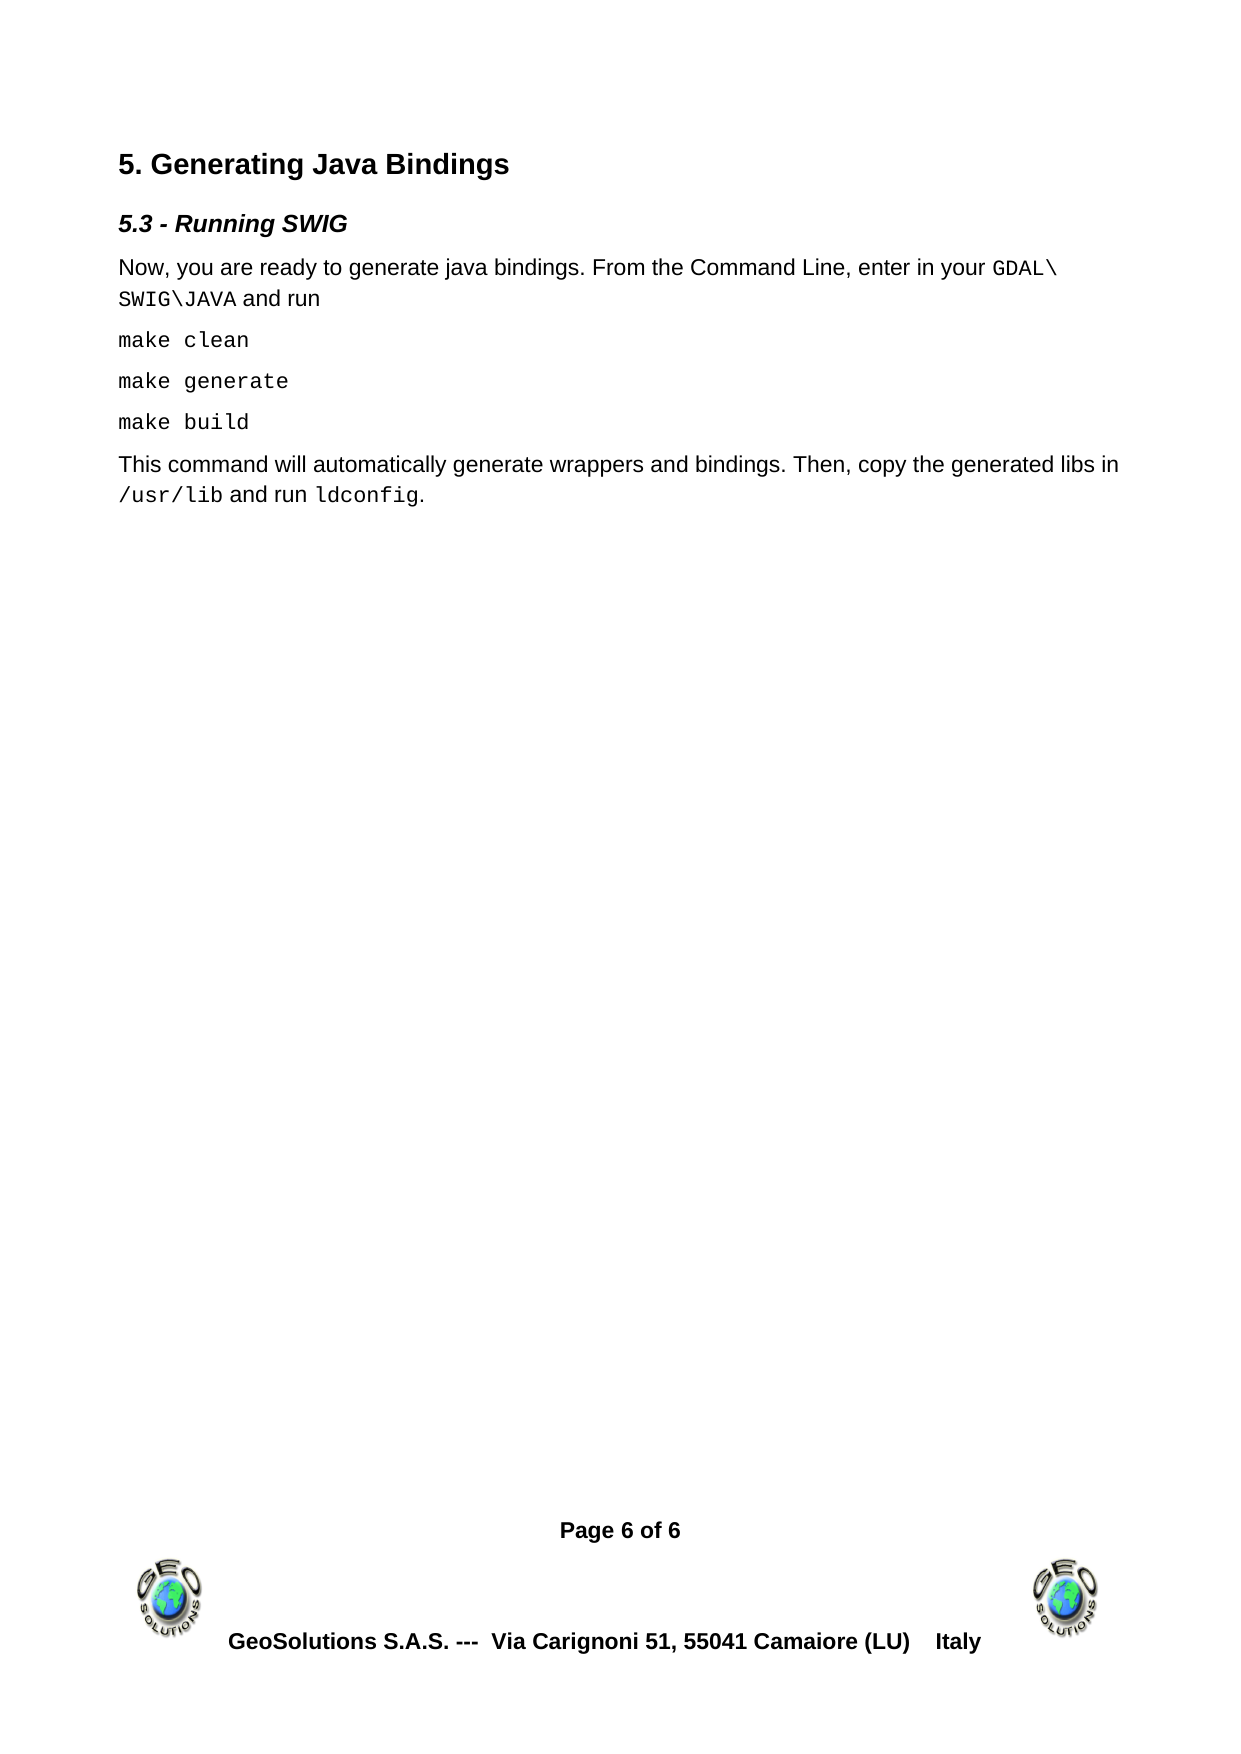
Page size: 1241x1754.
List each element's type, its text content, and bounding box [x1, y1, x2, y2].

picture [1030, 1552, 1101, 1641]
text make generate [118, 370, 1122, 395]
text make build [118, 411, 1122, 436]
text make clean [118, 329, 1122, 354]
subtitle 5.3 - Running SWIG [118, 210, 1122, 238]
subtitle 5. Generating Java Bindings [118, 148, 1122, 180]
text This command will automatically generate wrappers and bindings. Then, copy the generated libs in /usr/lib and run ldconfig. [118, 452, 1122, 509]
picture [134, 1552, 205, 1641]
text Now, you are ready to generate java bindings. From the Command Line, enter in your GDAL\SWIG\JAVA and run [118, 254, 1122, 313]
